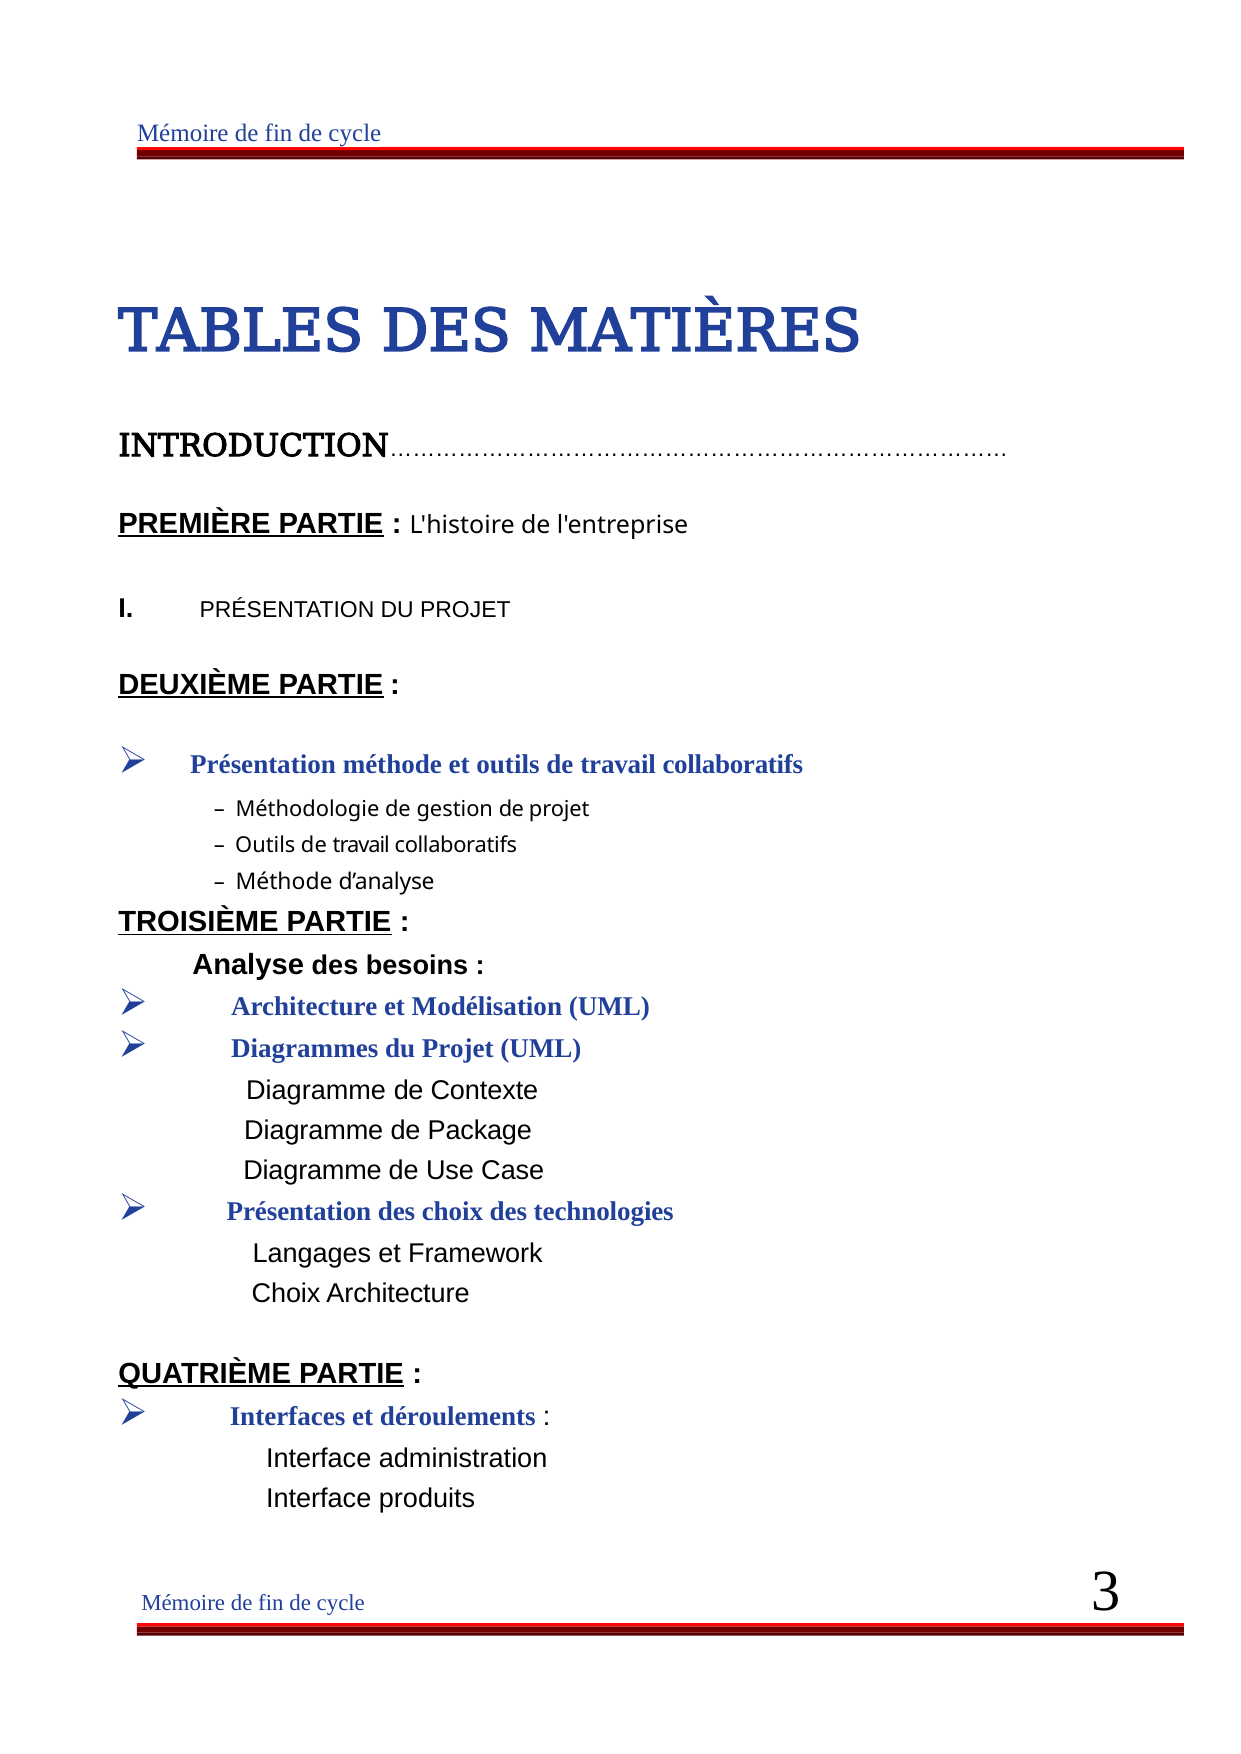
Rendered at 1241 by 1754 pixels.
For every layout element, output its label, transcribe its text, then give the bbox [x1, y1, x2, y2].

subtitle DEUXIÈME PARTIE : [118, 667, 1122, 701]
subtitle QUATRIÈME PARTIE : [118, 1356, 1122, 1390]
list Présentation méthode et outils de travail collaboratifs [118, 747, 1122, 781]
subtitle Diagramme de Use Case [118, 1154, 1122, 1185]
subtitle Interfaces et déroulements : [118, 1398, 1122, 1434]
list Outils de travail collaboratifs [213, 829, 1122, 859]
subtitle Langages et Framework [118, 1237, 1122, 1268]
subtitle Interface administration [118, 1442, 1122, 1474]
subtitle Présentation des choix des technologies [118, 1194, 1122, 1228]
subtitle Analyse des besoins : [118, 947, 1122, 980]
subtitle Architecture et Modélisation (UML) [118, 989, 1122, 1023]
subtitle TABLES DES MATIÈRES [118, 293, 1122, 363]
subtitle Diagramme de Contexte [118, 1074, 1122, 1106]
subtitle Diagramme de Package [118, 1114, 1122, 1145]
list Méthode d’analyse [213, 864, 1122, 896]
subtitle PREMIÈRE PARTIE : L'histoire de l'entreprise [118, 506, 1122, 541]
subtitle Interface produits [118, 1482, 1122, 1513]
subtitle TROISIÈME PARTIE : [118, 904, 1122, 938]
subtitle PRÉSENTATION DU PROJET [118, 592, 1122, 623]
subtitle Diagrammes du Projet (UML) [118, 1032, 1122, 1066]
subtitle Choix Architecture [118, 1277, 1122, 1308]
list Méthodologie de gestion de projet [213, 793, 1122, 823]
subtitle INTRODUCTION……………………………………………………………………… [118, 425, 1122, 462]
